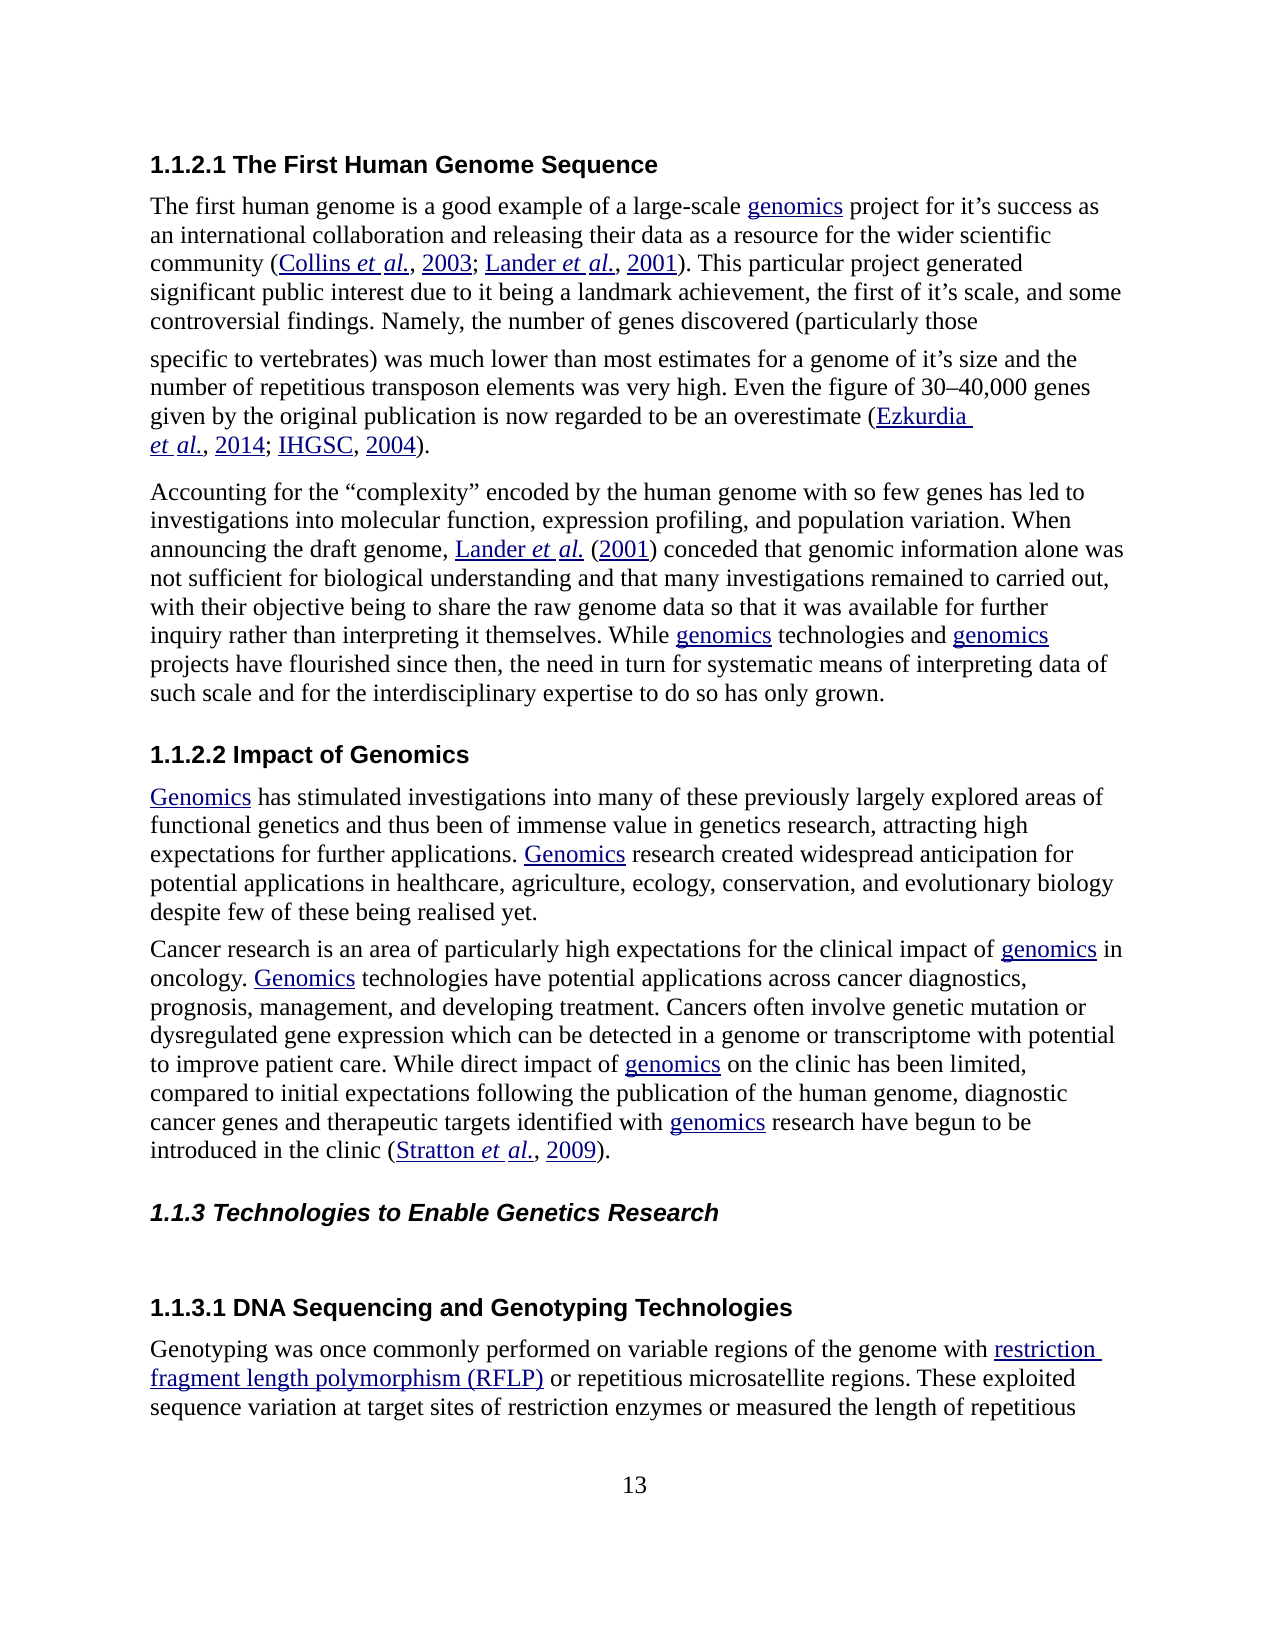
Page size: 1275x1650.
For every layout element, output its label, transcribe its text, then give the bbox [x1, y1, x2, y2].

subtitle 1.1.2.2 Impact of Genomics [150, 741, 1125, 769]
text Accounting for the “complexity” encoded by the human genome with so few genes has led to investigations into molecular function, expression profiling, and population variation. When announcing the draft genome, Lander et al. (2001) conceded that genomic information alone was not sufficient for biological understanding and that many investigations remained to carried out, with their objective being to share the raw genome data so that it was available for further inquiry rather than interpreting it themselves. While genomics technologies and genomics projects have flourished since then, the need in turn for systematic means of interpreting data of such scale and for the interdisciplinary expertise to do so has only grown. [150, 477, 1125, 707]
subtitle 1.1.2.1 The First Human Genome Sequence [150, 150, 1125, 178]
text Genomics has stimulated investigations into many of these previously largely explored areas of functional genetics and thus been of immense value in genetics research, attracting high expectations for further applications. Genomics research created widespread anticipation for potential applications in healthcare, agriculture, ecology, conservation, and evolutionary biology despite few of these being realised yet. [150, 782, 1125, 925]
text Cancer research is an area of particularly high expectations for the clinical impact of genomics in oncology. Genomics technologies have potential applications across cancer diagnostics, prognosis, management, and developing treatment. Cancers often involve genetic mutation or dysregulated gene expression which can be detected in a genome or transcriptome with potential to improve patient care. While direct impact of genomics on the clinic has been limited, compared to initial expectations following the publication of the human genome, diagnostic cancer genes and therapeutic targets identified with genomics research have begun to be introduced in the clinic (Stratton et al., 2009). [150, 934, 1125, 1164]
text specific to vertebrates) was much lower than most estimates for a genome of it’s size and the number of repetitious transposon elements was very high. Even the figure of 30–40,000 genes given by the original publication is now regarded to be an overestimate (Ezkurdia et al., 2014; IHGSC, 2004). [150, 344, 1125, 459]
text Genotyping was once commonly performed on variable regions of the genome with restriction fragment length polymorphism (RFLP) or repetitious microsatellite regions. These exploited sequence variation at target sites of restriction enzymes or measured the length of repetitious [150, 1334, 1125, 1420]
subtitle 1.1.3 Technologies to Enable Genetics Research [150, 1198, 1125, 1227]
text The first human genome is a good example of a large-scale genomics project for it’s success as an international collaboration and releasing their data as a resource for the wider scientific community (Collins et al., 2003; Lander et al., 2001). This particular project generated significant public interest due to it being a landmark achievement, the first of it’s scale, and some controversial findings. Namely, the number of genes discovered (particularly those [150, 191, 1125, 335]
subtitle 1.1.3.1 DNA Sequencing and Genotyping Technologies [150, 1293, 1125, 1322]
